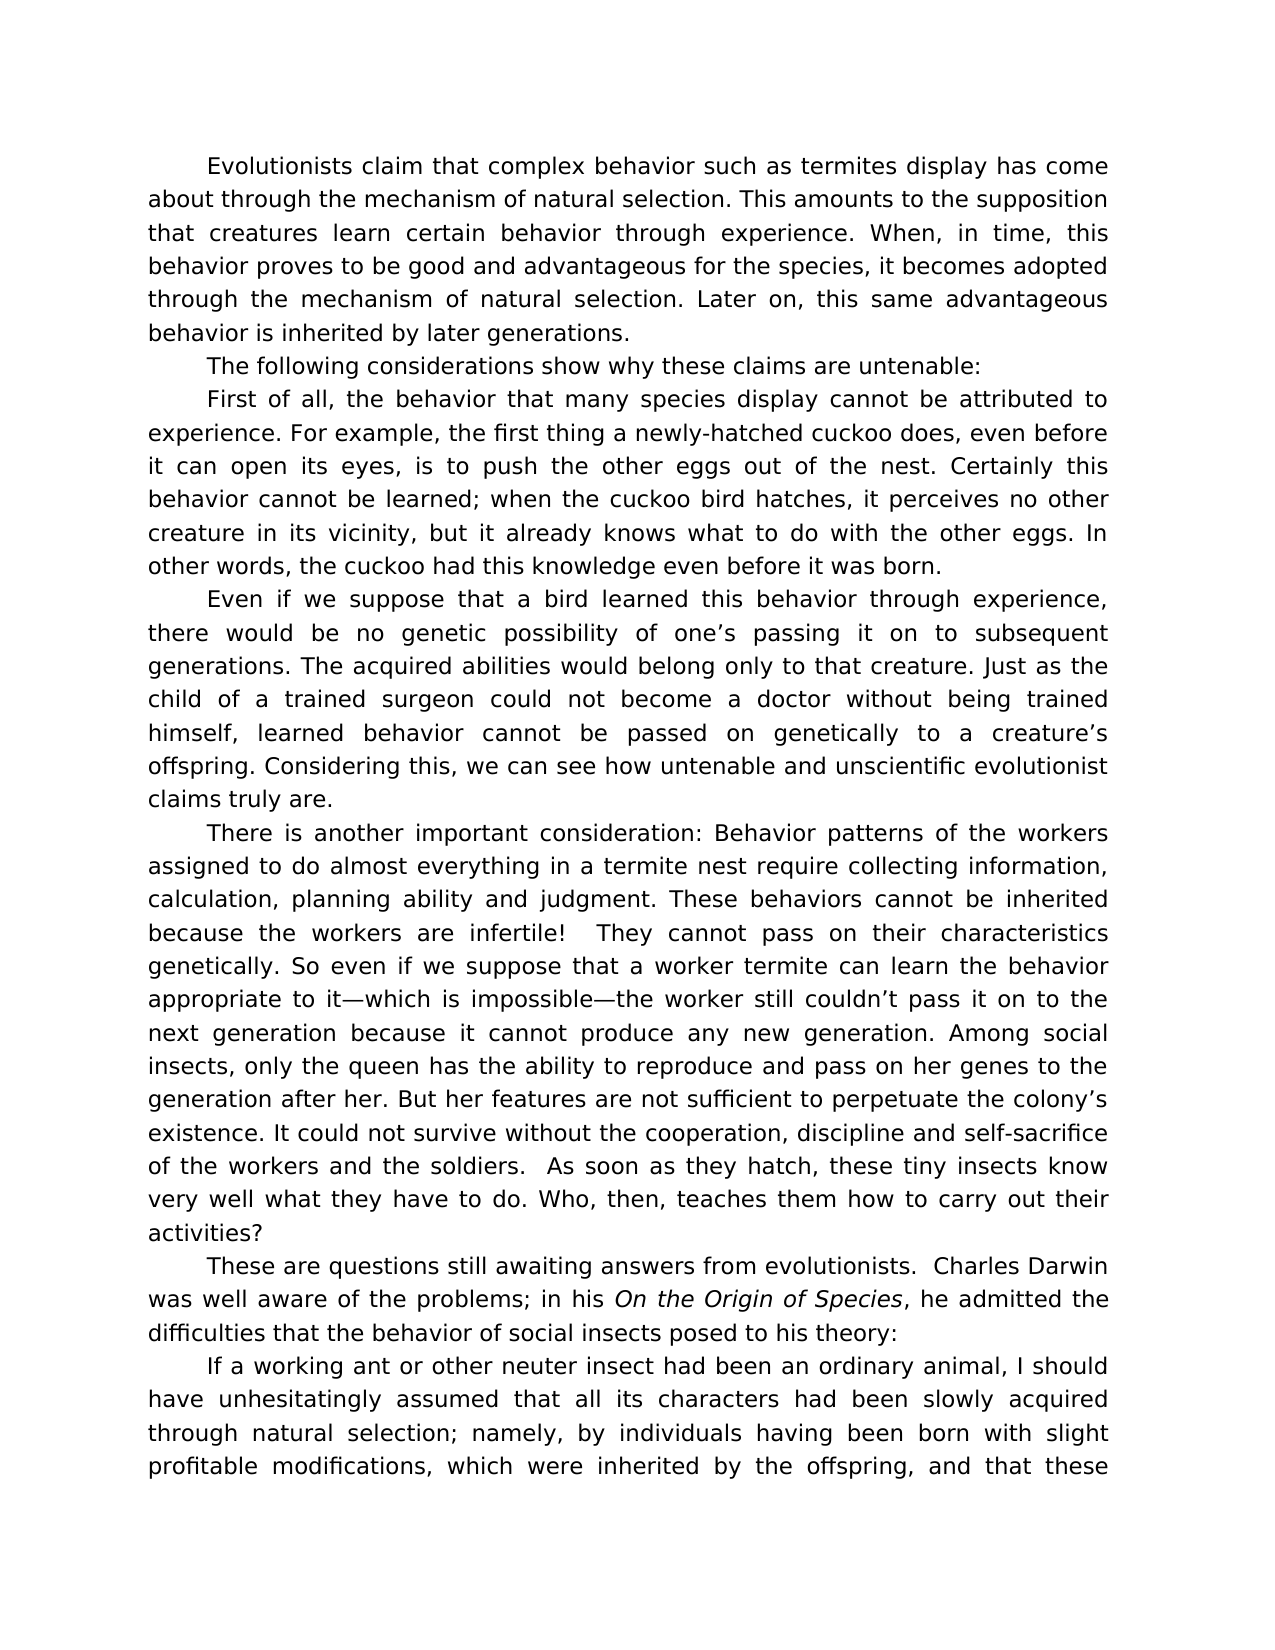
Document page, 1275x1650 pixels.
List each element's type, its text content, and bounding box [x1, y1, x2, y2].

text If a working ant or other neuter insect had been an ordinary animal, I should have unhesitatingly assumed that all its characters had been slowly acquired through natural selection; namely, by individuals having been born with slight profitable modifications, which were inherited by the offspring, and that these [148, 1348, 1110, 1481]
text First of all, the behavior that many species display cannot be attributed to experience. For example, the first thing a newly-hatched cuckoo does, even before it can open its eyes, is to push the other eggs out of the nest. Certainly this behavior cannot be learned; when the cuckoo bird hatches, it perceives no other creature in its vicinity, but it already knows what to do with the other eggs. In other words, the cuckoo had this knowledge even before it was born. [148, 381, 1110, 581]
text Even if we suppose that a bird learned this behavior through experience, there would be no genetic possibility of one’s passing it on to subsequent generations. The acquired abilities would belong only to that creature. Just as the child of a trained surgeon could not become a doctor without being trained himself, learned behavior cannot be passed on genetically to a creature’s offspring. Considering this, we can see how untenable and unscientific evolutionist claims truly are. [148, 581, 1110, 814]
text The following considerations show why these claims are untenable: [148, 348, 1110, 381]
text Evolutionists claim that complex behavior such as termites display has come about through the mechanism of natural selection. This amounts to the supposition that creatures learn certain behavior through experience. When, in time, this behavior proves to be good and advantageous for the species, it becomes adopted through the mechanism of natural selection. Later on, this same advantageous behavior is inherited by later generations. [148, 148, 1110, 348]
text There is another important consideration: Behavior patterns of the workers assigned to do almost everything in a termite nest require collecting information, calculation, planning ability and judgment. These behaviors cannot be inherited because the workers are infertile! They cannot pass on their characteristics genetically. So even if we suppose that a worker termite can learn the behavior appropriate to it—which is impossible—the worker still couldn’t pass it on to the next generation because it cannot produce any new generation. Among social insects, only the queen has the ability to reproduce and pass on her genes to the generation after her. But her features are not sufficient to perpetuate the colony’s existence. It could not survive without the cooperation, discipline and self-sacrifice of the workers and the soldiers. As soon as they hatch, these tiny insects know very well what they have to do. Who, then, teaches them how to carry out their activities? [148, 814, 1110, 1248]
text These are questions still awaiting answers from evolutionists. Charles Darwin was well aware of the problems; in his On the Origin of Species, he admitted the difficulties that the behavior of social insects posed to his theory: [148, 1248, 1110, 1348]
